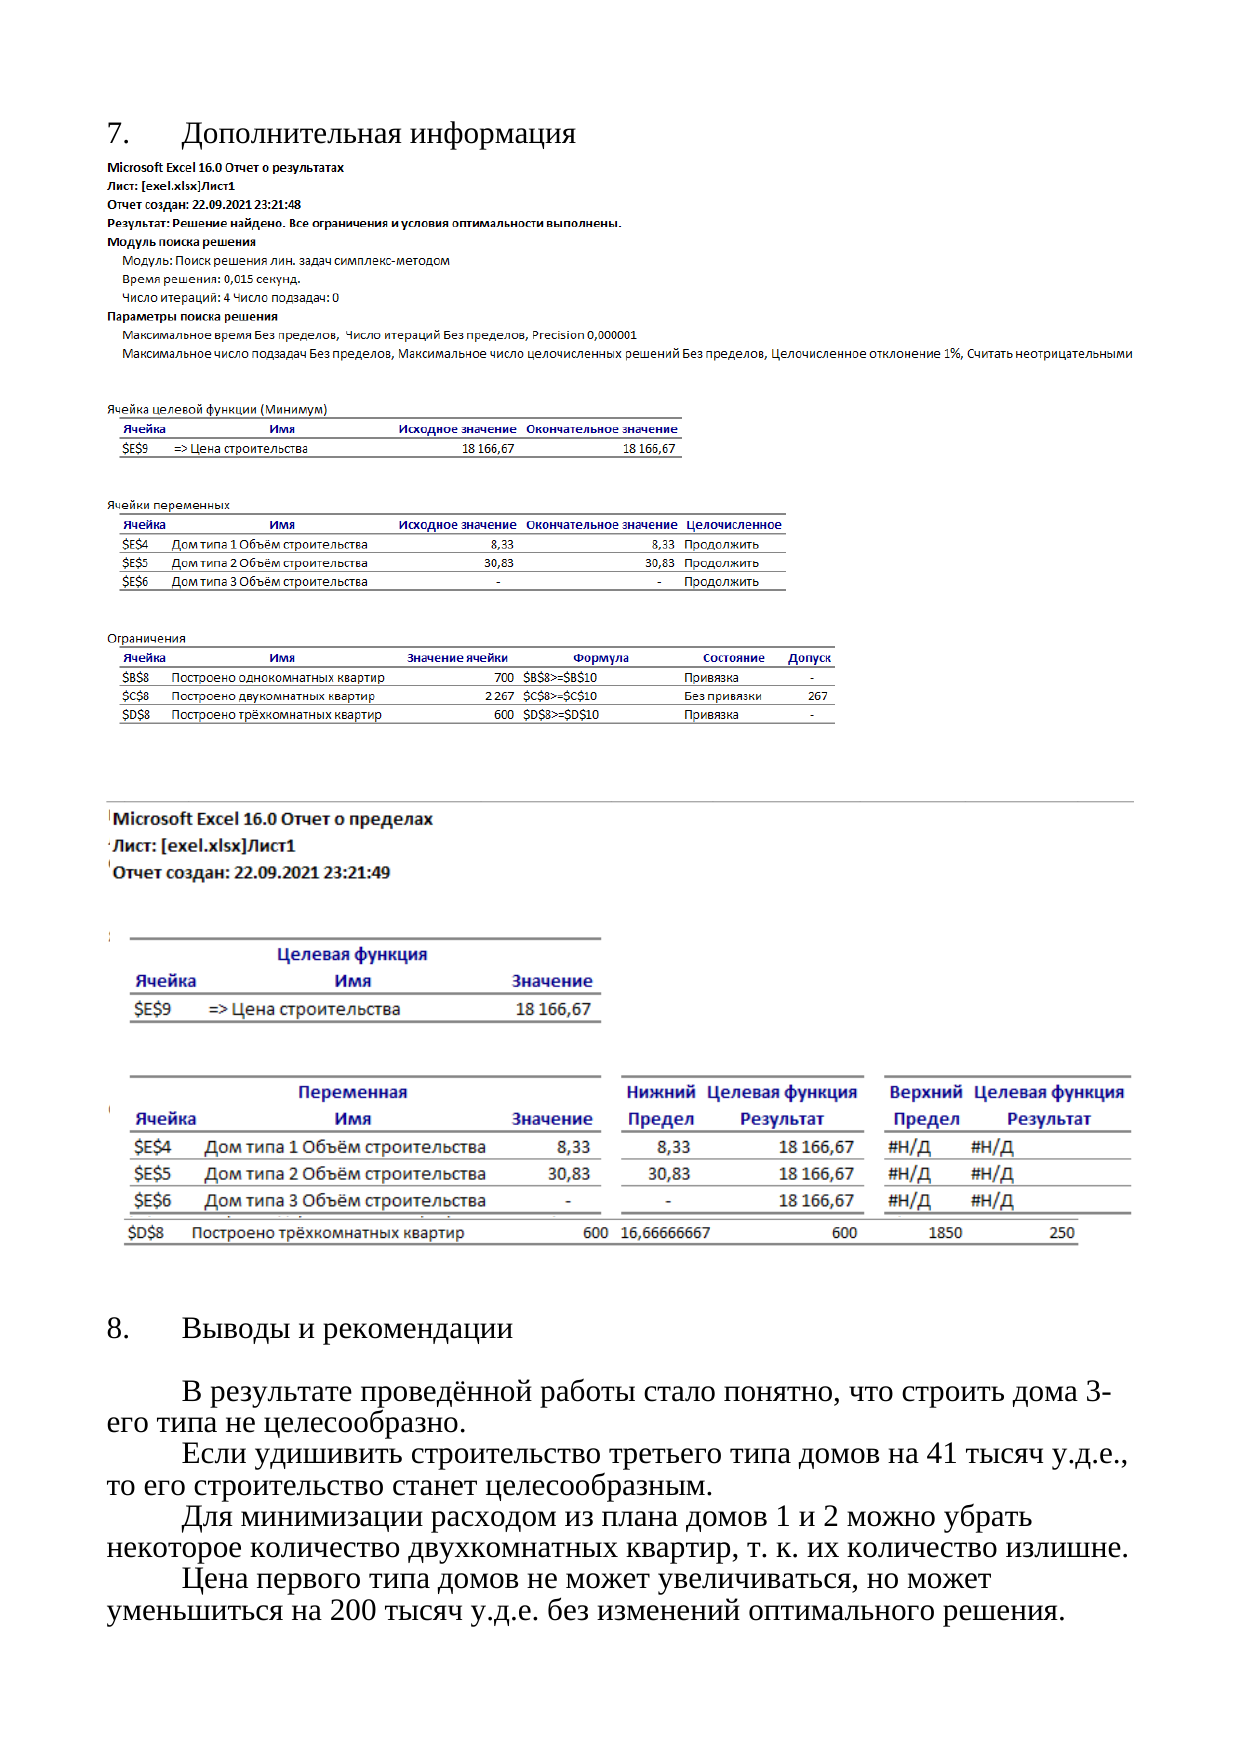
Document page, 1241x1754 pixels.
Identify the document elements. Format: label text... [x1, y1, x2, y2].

text то его строительство станет целесообразным. [106, 1470, 1134, 1501]
text Цена первого типа домов не может увеличиваться, но может уменьшиться на 200 тысяч у.д.е. без изменений оптимального решения. [106, 1564, 1134, 1626]
picture [106, 159, 1134, 736]
picture [106, 801, 1138, 1283]
text Если удишивить строительство третьего типа домов на 41 тысяч у.д.е., [106, 1439, 1134, 1470]
text 8. Выводы и рекомендации [106, 1314, 1134, 1345]
text 7. Дополнительная информация [106, 118, 1134, 149]
text В результате проведённой работы стало понятно, что строить дома 3-его типа не целесообразно. [106, 1376, 1134, 1439]
text Для минимизации расходом из плана домов 1 и 2 можно убрать некоторое количество двухкомнатных квартир, т. к. их количество излишне. [106, 1501, 1134, 1564]
